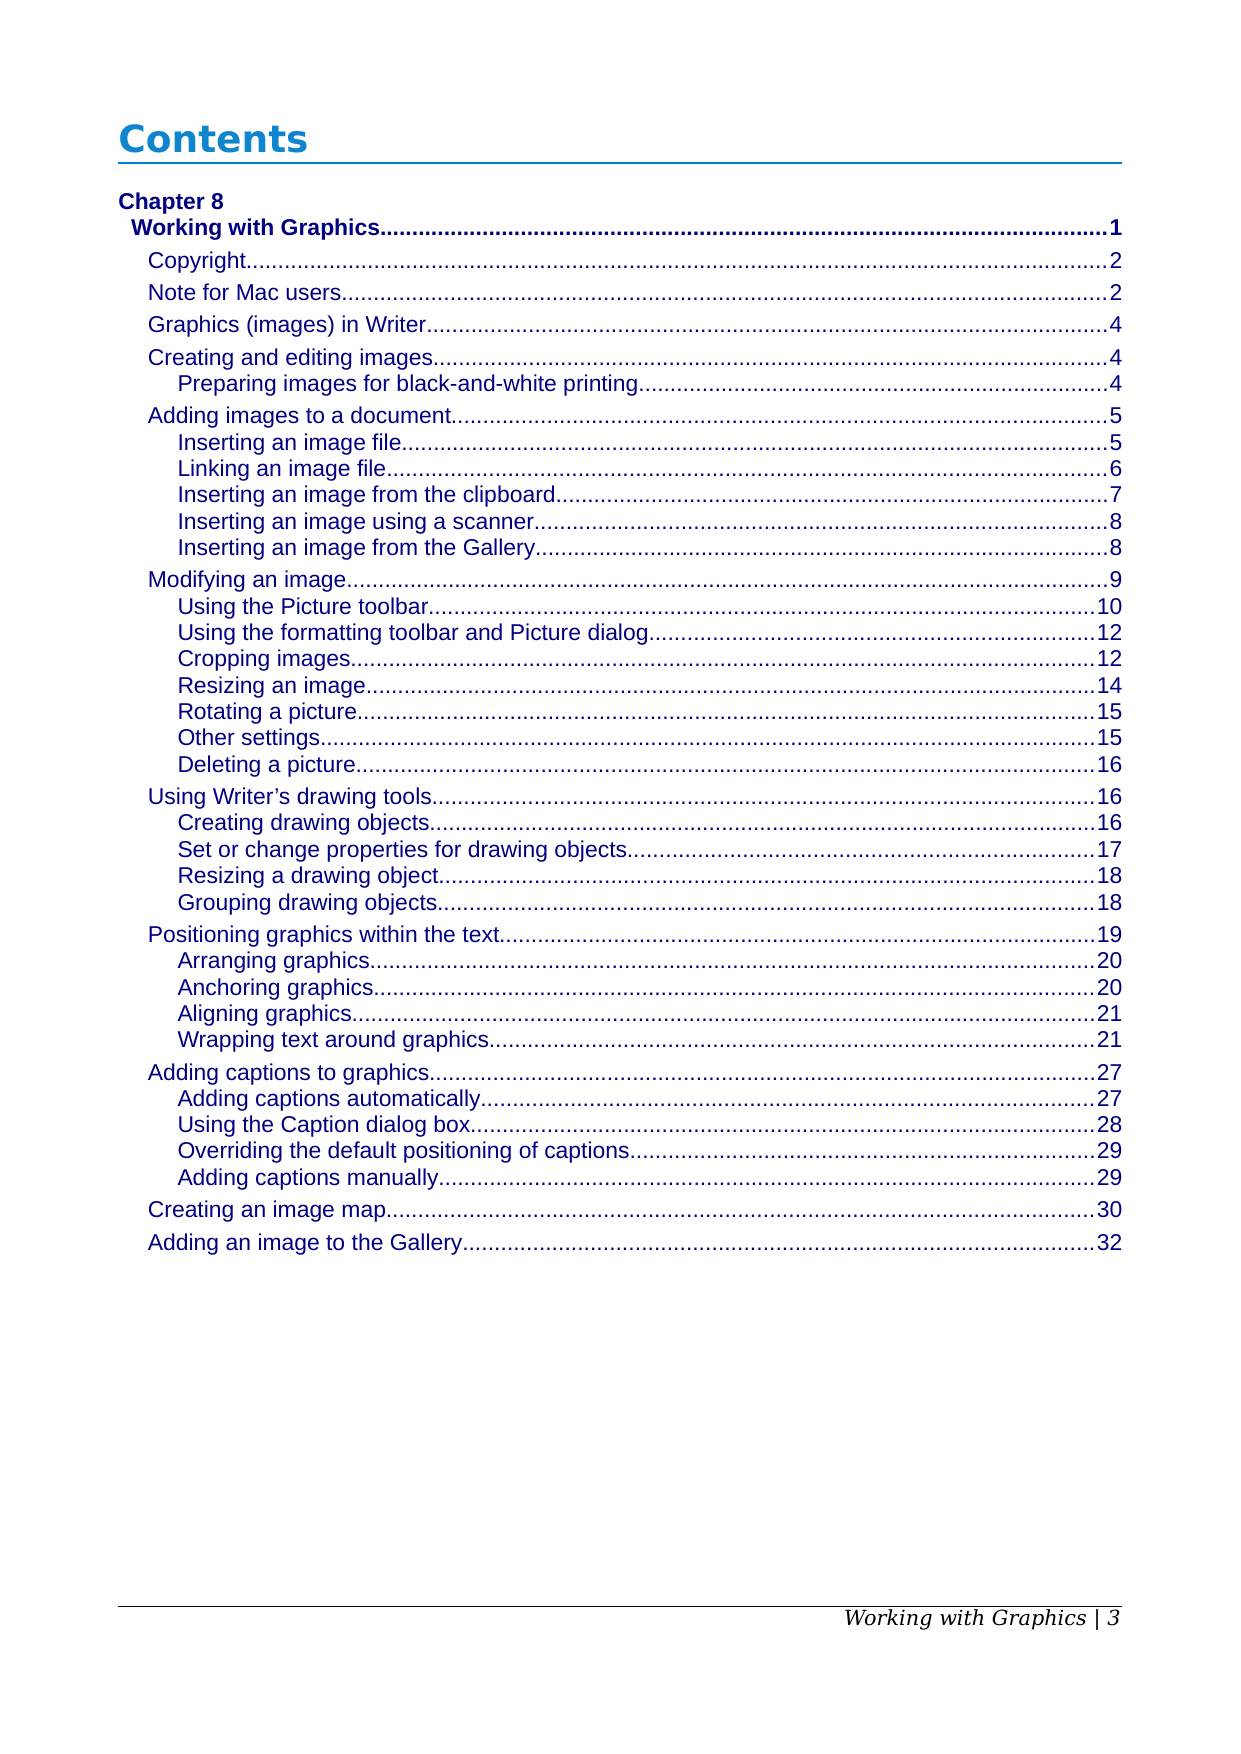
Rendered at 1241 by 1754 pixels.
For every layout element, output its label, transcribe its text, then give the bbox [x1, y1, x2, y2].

text Adding captions to graphics 27 [148, 1058, 1122, 1085]
text Using the Picture toolbar 10 [177, 593, 1122, 619]
text Using Writer’s drawing tools 16 [148, 783, 1122, 809]
text Contents [118, 118, 1122, 162]
text Using the Caption dialog box 28 [177, 1111, 1122, 1137]
text Adding captions automatically 27 [177, 1085, 1122, 1111]
text Chapter 8 Working with Graphics 1 [118, 188, 1122, 241]
text Adding captions manually 29 [177, 1164, 1122, 1190]
text Wrapping text around graphics 21 [177, 1026, 1122, 1052]
text Resizing an image 14 [177, 672, 1122, 698]
text Copyright 2 [148, 247, 1122, 273]
text Inserting an image from the Gallery 8 [177, 534, 1122, 560]
text Overriding the default positioning of captions 29 [177, 1137, 1122, 1164]
text Set or change properties for drawing objects 17 [177, 836, 1122, 862]
text Modifying an image 9 [148, 566, 1122, 593]
text Creating an image map 30 [148, 1196, 1122, 1222]
text Adding an image to the Gallery 32 [148, 1228, 1122, 1255]
text Deleting a picture 16 [177, 751, 1122, 777]
text Using the formatting toolbar and Picture dialog 12 [177, 619, 1122, 645]
text Creating drawing objects 16 [177, 809, 1122, 836]
text Arranging graphics 20 [177, 947, 1122, 973]
text Adding images to a document 5 [148, 402, 1122, 428]
text Inserting an image file 5 [177, 428, 1122, 455]
text Note for Mac users 2 [148, 279, 1122, 305]
text Preparing images for black-and-white printing 4 [177, 370, 1122, 396]
text Other settings 15 [177, 724, 1122, 751]
text Cropping images 12 [177, 645, 1122, 672]
text Creating and editing images 4 [148, 343, 1122, 370]
text Aligning graphics 21 [177, 1000, 1122, 1026]
text Inserting an image from the clipboard 7 [177, 481, 1122, 508]
text Graphics (images) in Writer 4 [148, 311, 1122, 338]
text Resizing a drawing object 18 [177, 862, 1122, 888]
text Positioning graphics within the text 19 [148, 921, 1122, 947]
text Grouping drawing objects 18 [177, 888, 1122, 915]
text Inserting an image using a scanner 8 [177, 508, 1122, 534]
text Anchoring graphics 20 [177, 973, 1122, 1000]
text Rotating a picture 15 [177, 698, 1122, 724]
text Linking an image file 6 [177, 455, 1122, 481]
